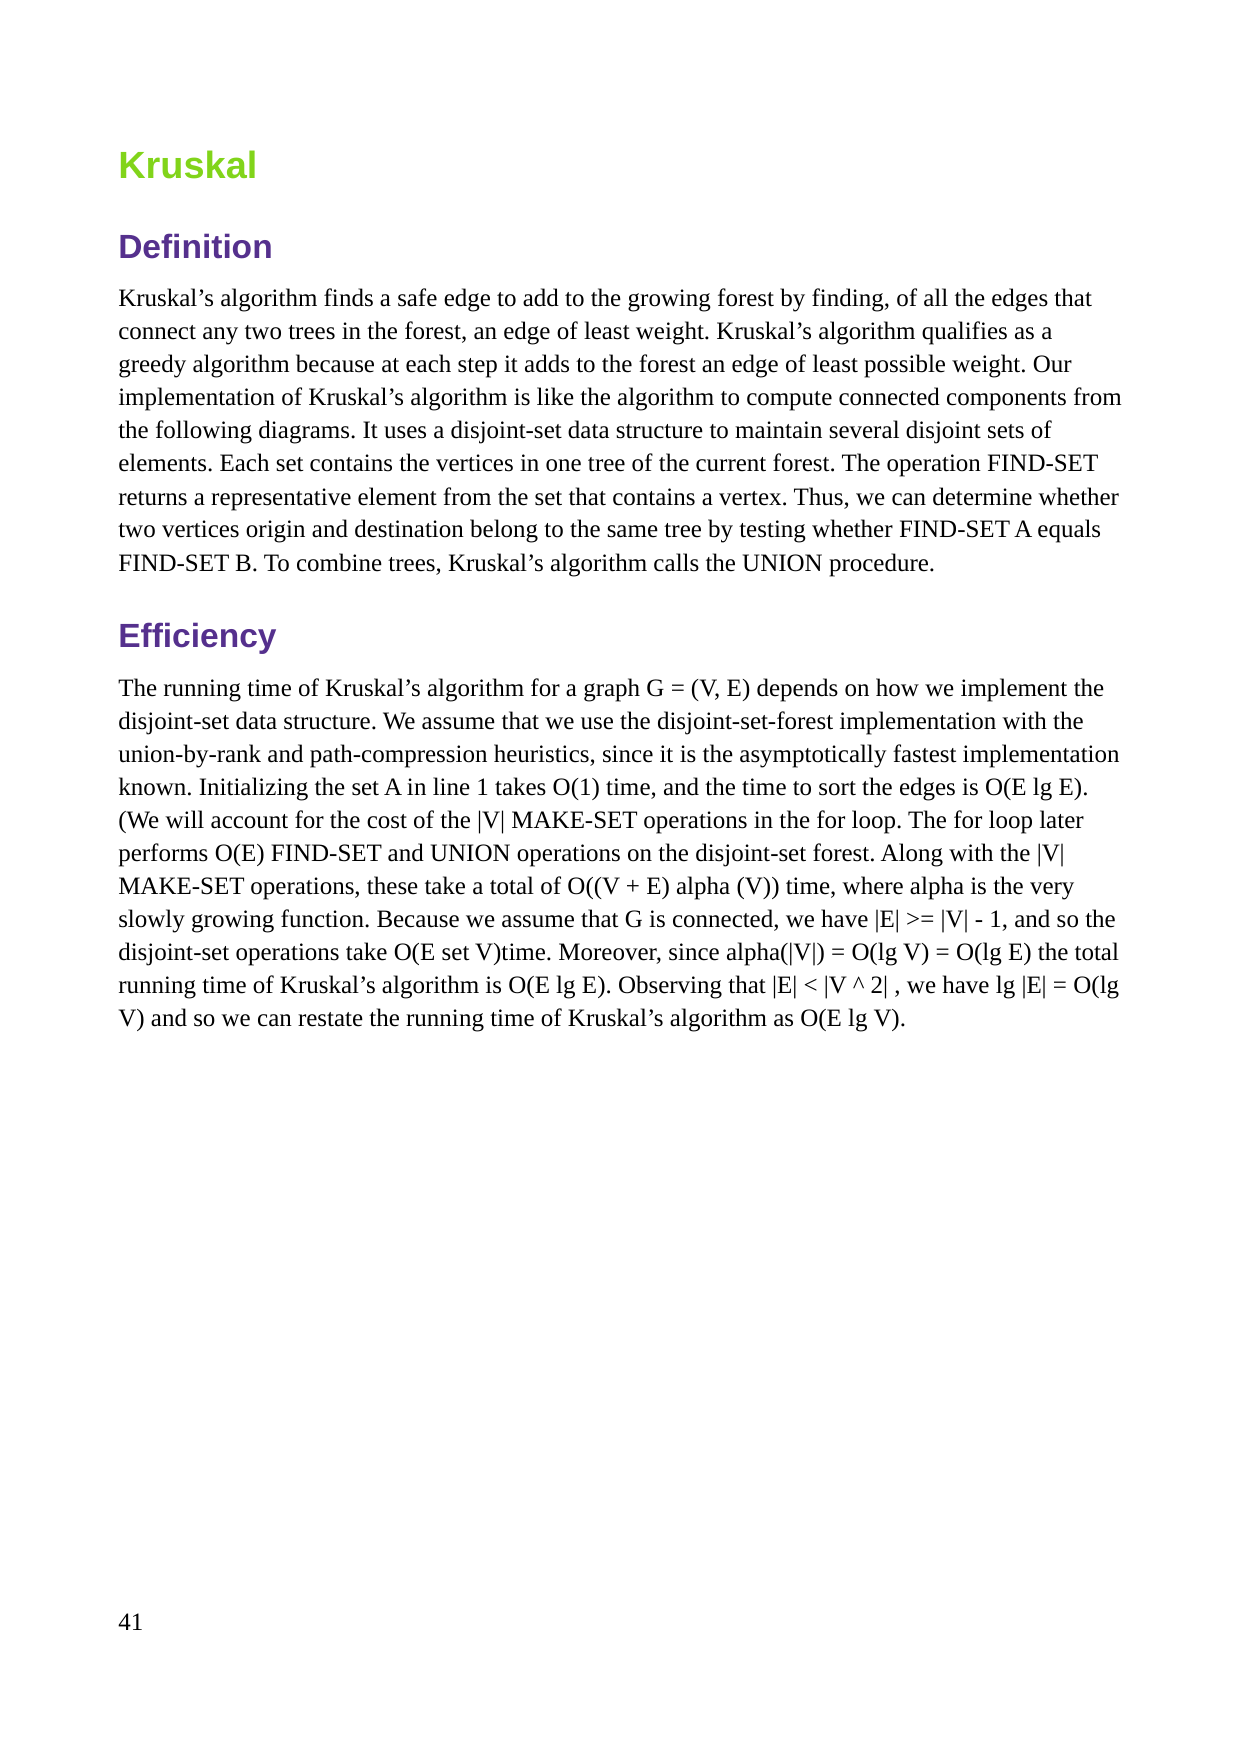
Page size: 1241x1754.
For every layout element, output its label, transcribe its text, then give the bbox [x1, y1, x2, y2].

subtitle Kruskal [118, 143, 1122, 187]
text Kruskal’s algorithm finds a safe edge to add to the growing forest by finding, of all the edges that connect any two trees in the forest, an edge of least weight. Kruskal’s algorithm qualifies as a greedy algorithm because at each step it adds to the forest an edge of least possible weight. Our implementation of Kruskal’s algorithm is like the algorithm to compute connected components from the following diagrams. It uses a disjoint-set data structure to maintain several disjoint sets of elements. Each set contains the vertices in one tree of the current forest. The operation FIND-SET returns a representative element from the set that contains a vertex. Thus, we can determine whether two vertices origin and destination belong to the same tree by testing whether FIND-SET A equals FIND-SET B. To combine trees, Kruskal’s algorithm calls the UNION procedure. [118, 283, 1122, 576]
subtitle Definition [118, 227, 1122, 265]
text The running time of Kruskal’s algorithm for a graph G = (V, E) depends on how we implement the disjoint-set data structure. We assume that we use the disjoint-set-forest implementation with the union-by-rank and path-compression heuristics, since it is the asymptotically fastest implementation known. Initializing the set A in line 1 takes O(1) time, and the time to sort the edges is O(E lg E). (We will account for the cost of the |V| MAKE-SET operations in the for loop. The for loop later performs O(E) FIND-SET and UNION operations on the disjoint-set forest. Along with the |V| MAKE-SET operations, these take a total of O((V + E) alpha (V)) time, where alpha is the very slowly growing function. Because we assume that G is connected, we have |E| >= |V| - 1, and so the disjoint-set operations take O(E set V)time. Moreover, since alpha(|V|) = O(lg V) = O(lg E) the total running time of Kruskal’s algorithm is O(E lg E). Observing that |E| < |V ^ 2| , we have lg |E| = O(lg V) and so we can restate the running time of Kruskal’s algorithm as O(E lg V). [118, 673, 1122, 1032]
subtitle Efficiency [118, 616, 1122, 655]
